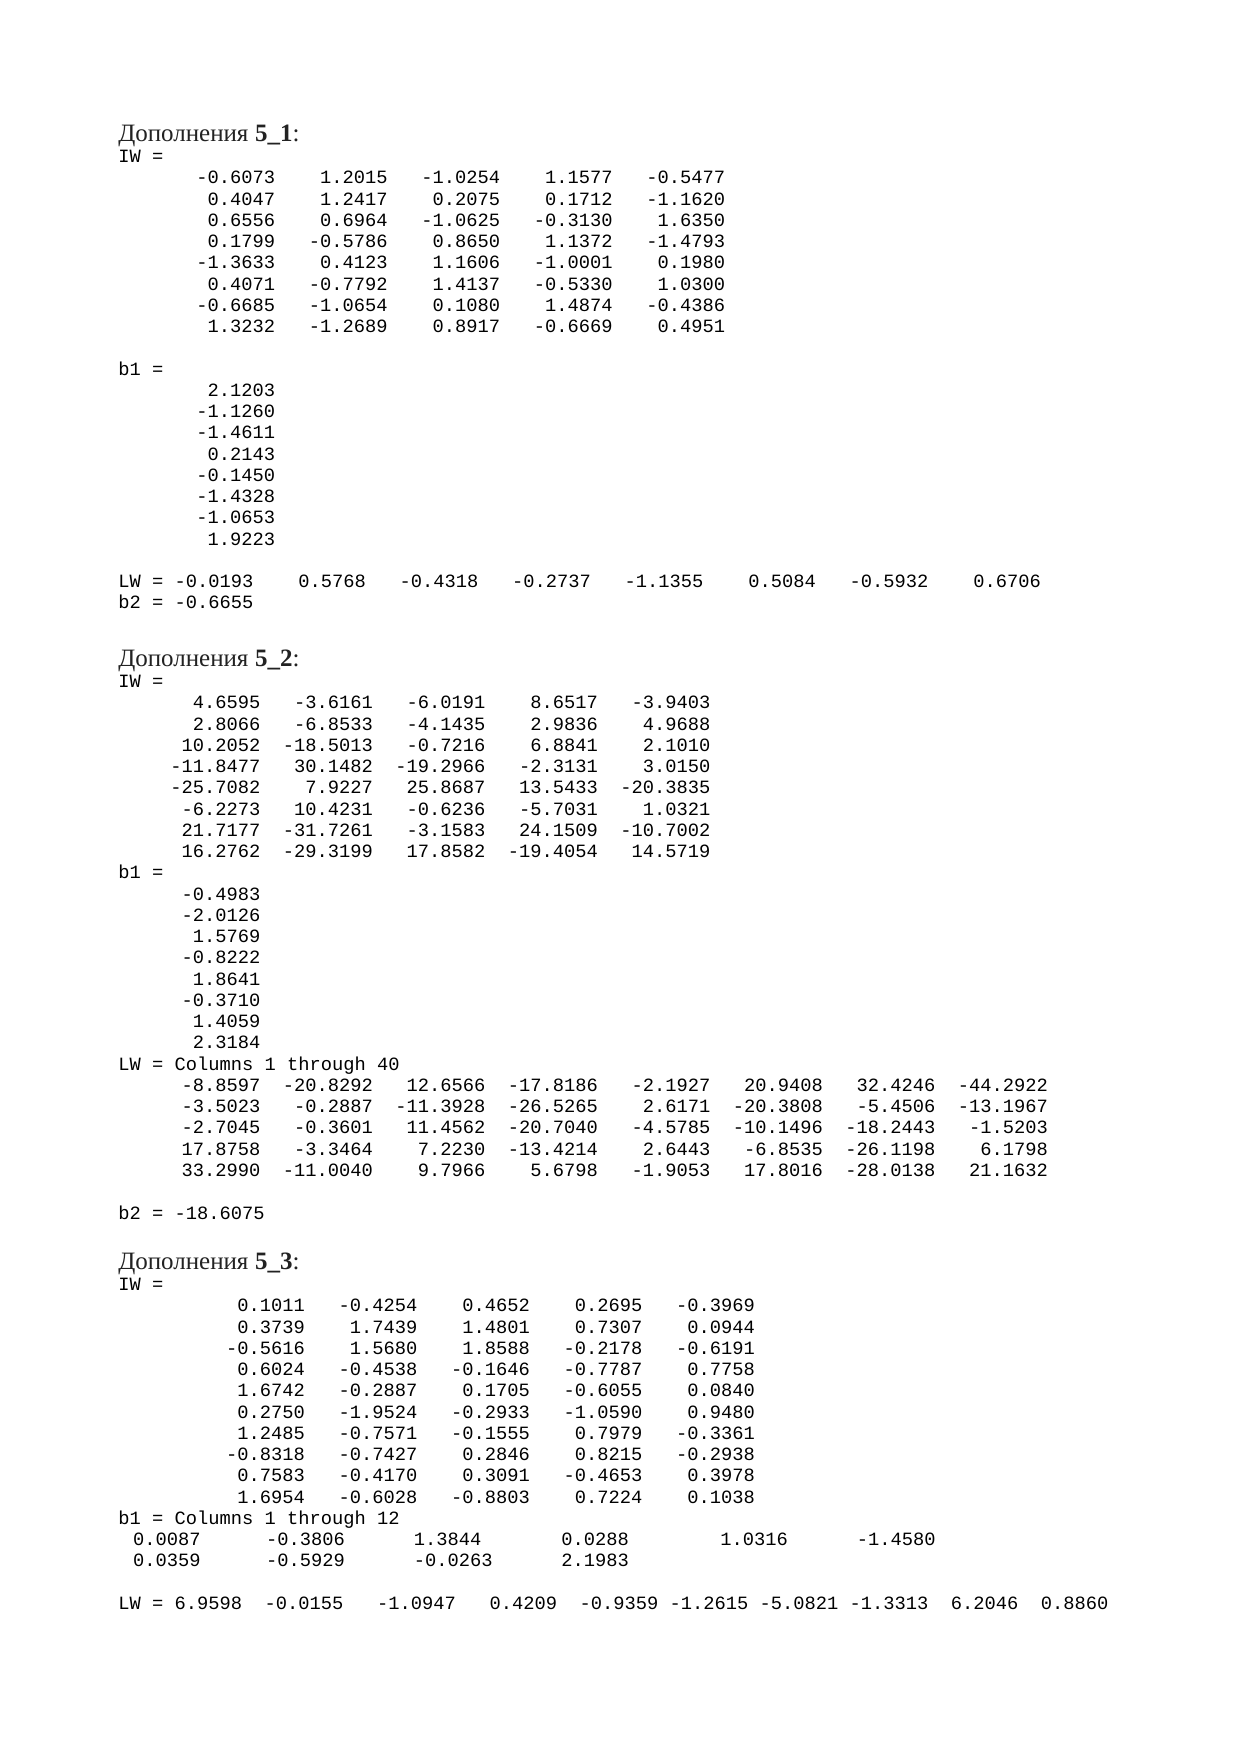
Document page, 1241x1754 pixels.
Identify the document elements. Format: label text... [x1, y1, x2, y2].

text IW = [118, 147, 1122, 168]
text 1.2485 -0.7571 -0.1555 0.7979 -0.3361 [177, 1424, 1122, 1445]
text -0.6073 1.2015 -1.0254 1.1577 -0.5477 [148, 168, 1122, 189]
text -0.8318 -0.7427 0.2846 0.8215 -0.2938 [177, 1445, 1122, 1466]
text 10.2052 -18.5013 -0.7216 6.8841 2.1010 [148, 736, 1122, 757]
text 0.4071 -0.7792 1.4137 -0.5330 1.0300 [148, 274, 1122, 296]
text 16.2762 -29.3199 17.8582 -19.4054 14.5719 [148, 842, 1122, 863]
text -11.8477 30.1482 -19.2966 -2.3131 3.0150 [148, 757, 1122, 778]
text b1 = Columns 1 through 12 [118, 1509, 1122, 1530]
text 21.7177 -31.7261 -3.1583 24.1509 -10.7002 [148, 821, 1122, 842]
text 0.2143 [148, 444, 1122, 466]
text 1.8641 [148, 969, 1122, 991]
text -1.4328 [148, 487, 1122, 508]
text -0.5616 1.5680 1.8588 -0.2178 -0.6191 [177, 1339, 1122, 1360]
text Дополнения 5_3: [118, 1246, 1122, 1275]
text -2.0126 [148, 906, 1122, 927]
text 0.1011 -0.4254 0.4652 0.2695 -0.3969 [177, 1296, 1122, 1317]
text 0.0359 -0.5929 -0.0263 2.1983 [118, 1551, 1122, 1572]
text -1.0653 [148, 508, 1122, 529]
text -8.8597 -20.8292 12.6566 -17.8186 -2.1927 20.9408 32.4246 -44.2922 [148, 1076, 1122, 1097]
text -0.4983 [148, 884, 1122, 906]
text -0.1450 [148, 466, 1122, 487]
text Дополнения 5_1: [118, 118, 1122, 147]
text b2 = -18.6075 [118, 1203, 1122, 1225]
text 1.3232 -1.2689 0.8917 -0.6669 0.4951 [148, 317, 1122, 338]
text 1.6954 -0.6028 -0.8803 0.7224 0.1038 [177, 1487, 1122, 1509]
text IW = [118, 672, 1122, 693]
text -0.6685 -1.0654 0.1080 1.4874 -0.4386 [148, 296, 1122, 317]
text 33.2990 -11.0040 9.7966 5.6798 -1.9053 17.8016 -28.0138 21.1632 [148, 1161, 1122, 1182]
text 0.0087 -0.3806 1.3844 0.0288 1.0316 -1.4580 [118, 1530, 1122, 1551]
text 0.4047 1.2417 0.2075 0.1712 -1.1620 [148, 189, 1122, 211]
text b2 = -0.6655 [118, 593, 1122, 614]
text 0.6556 0.6964 -1.0625 -0.3130 1.6350 [148, 211, 1122, 232]
text 0.7583 -0.4170 0.3091 -0.4653 0.3978 [177, 1466, 1122, 1487]
text -1.4611 [148, 423, 1122, 444]
text 17.8758 -3.3464 7.2230 -13.4214 2.6443 -6.8535 -26.1198 6.1798 [148, 1139, 1122, 1161]
text 0.2750 -1.9524 -0.2933 -1.0590 0.9480 [177, 1402, 1122, 1424]
text 1.6742 -0.2887 0.1705 -0.6055 0.0840 [177, 1381, 1122, 1402]
text 0.3739 1.7439 1.4801 0.7307 0.0944 [177, 1317, 1122, 1339]
text b1 = [118, 863, 1122, 884]
text 2.1203 [148, 381, 1122, 402]
text IW = [118, 1275, 1122, 1296]
text -6.2273 10.4231 -0.6236 -5.7031 1.0321 [148, 799, 1122, 821]
text 1.4059 [148, 1012, 1122, 1033]
text -3.5023 -0.2887 -11.3928 -26.5265 2.6171 -20.3808 -5.4506 -13.1967 [148, 1097, 1122, 1118]
text 0.6024 -0.4538 -0.1646 -0.7787 0.7758 [177, 1360, 1122, 1381]
text 2.3184 [148, 1033, 1122, 1054]
text 0.1799 -0.5786 0.8650 1.1372 -1.4793 [148, 232, 1122, 253]
text 4.6595 -3.6161 -6.0191 8.6517 -3.9403 [148, 693, 1122, 714]
text LW = Columns 1 through 40 [118, 1054, 1122, 1076]
text -1.1260 [148, 402, 1122, 423]
text -25.7082 7.9227 25.8687 13.5433 -20.3835 [148, 778, 1122, 799]
text LW = -0.0193 0.5768 -0.4318 -0.2737 -1.1355 0.5084 -0.5932 0.6706 [118, 572, 1122, 593]
text -0.8222 [148, 948, 1122, 969]
text 2.8066 -6.8533 -4.1435 2.9836 4.9688 [148, 714, 1122, 736]
text 1.5769 [148, 927, 1122, 948]
text -1.3633 0.4123 1.1606 -1.0001 0.1980 [148, 253, 1122, 274]
text LW = 6.9598 -0.0155 -1.0947 0.4209 -0.9359 -1.2615 -5.0821 -1.3313 6.2046 0.8860 [118, 1594, 1122, 1615]
text 1.9223 [148, 529, 1122, 551]
text Дополнения 5_2: [118, 643, 1122, 672]
text -0.3710 [148, 991, 1122, 1012]
text -2.7045 -0.3601 11.4562 -20.7040 -4.5785 -10.1496 -18.2443 -1.5203 [148, 1118, 1122, 1139]
text b1 = [118, 359, 1122, 381]
